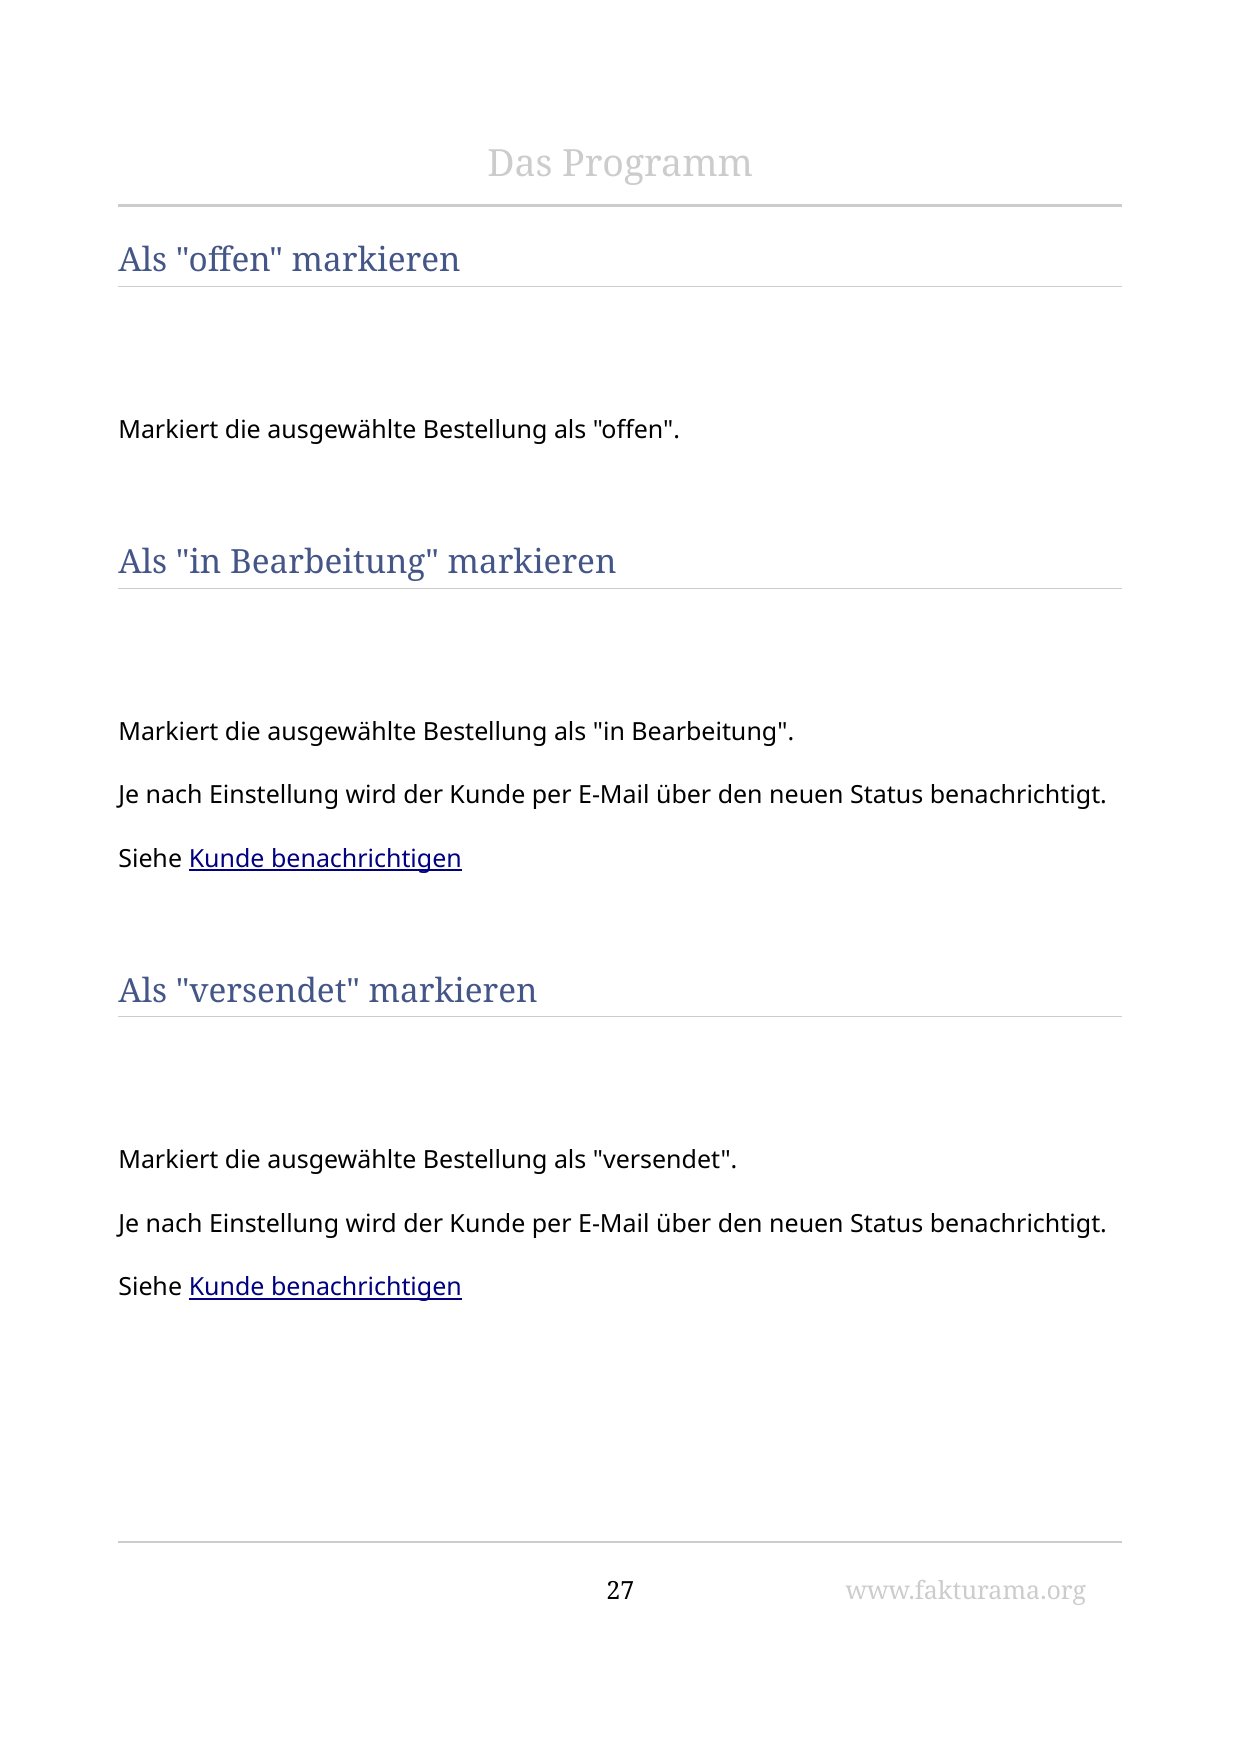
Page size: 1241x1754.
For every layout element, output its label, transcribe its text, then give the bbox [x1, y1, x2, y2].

text Je nach Einstellung wird der Kunde per E-Mail über den neuen Status benachrichtigt. [118, 777, 1122, 811]
text Je nach Einstellung wird der Kunde per E-Mail über den neuen Status benachrichtigt. [118, 1205, 1122, 1239]
subtitle Als "versendet" markieren [118, 966, 1122, 1016]
text Siehe Kunde benachrichtigen [118, 1269, 1122, 1303]
text Markiert die ausgewählte Bestellung als "in Bearbeitung". [118, 713, 1122, 747]
text Markiert die ausgewählte Bestellung als "offen". [118, 412, 1122, 446]
subtitle Als "offen" markieren [118, 236, 1122, 286]
text Markiert die ausgewählte Bestellung als "versendet". [118, 1142, 1122, 1176]
text Siehe Kunde benachrichtigen [118, 840, 1122, 874]
subtitle Als "in Bearbeitung" markieren [118, 538, 1122, 588]
